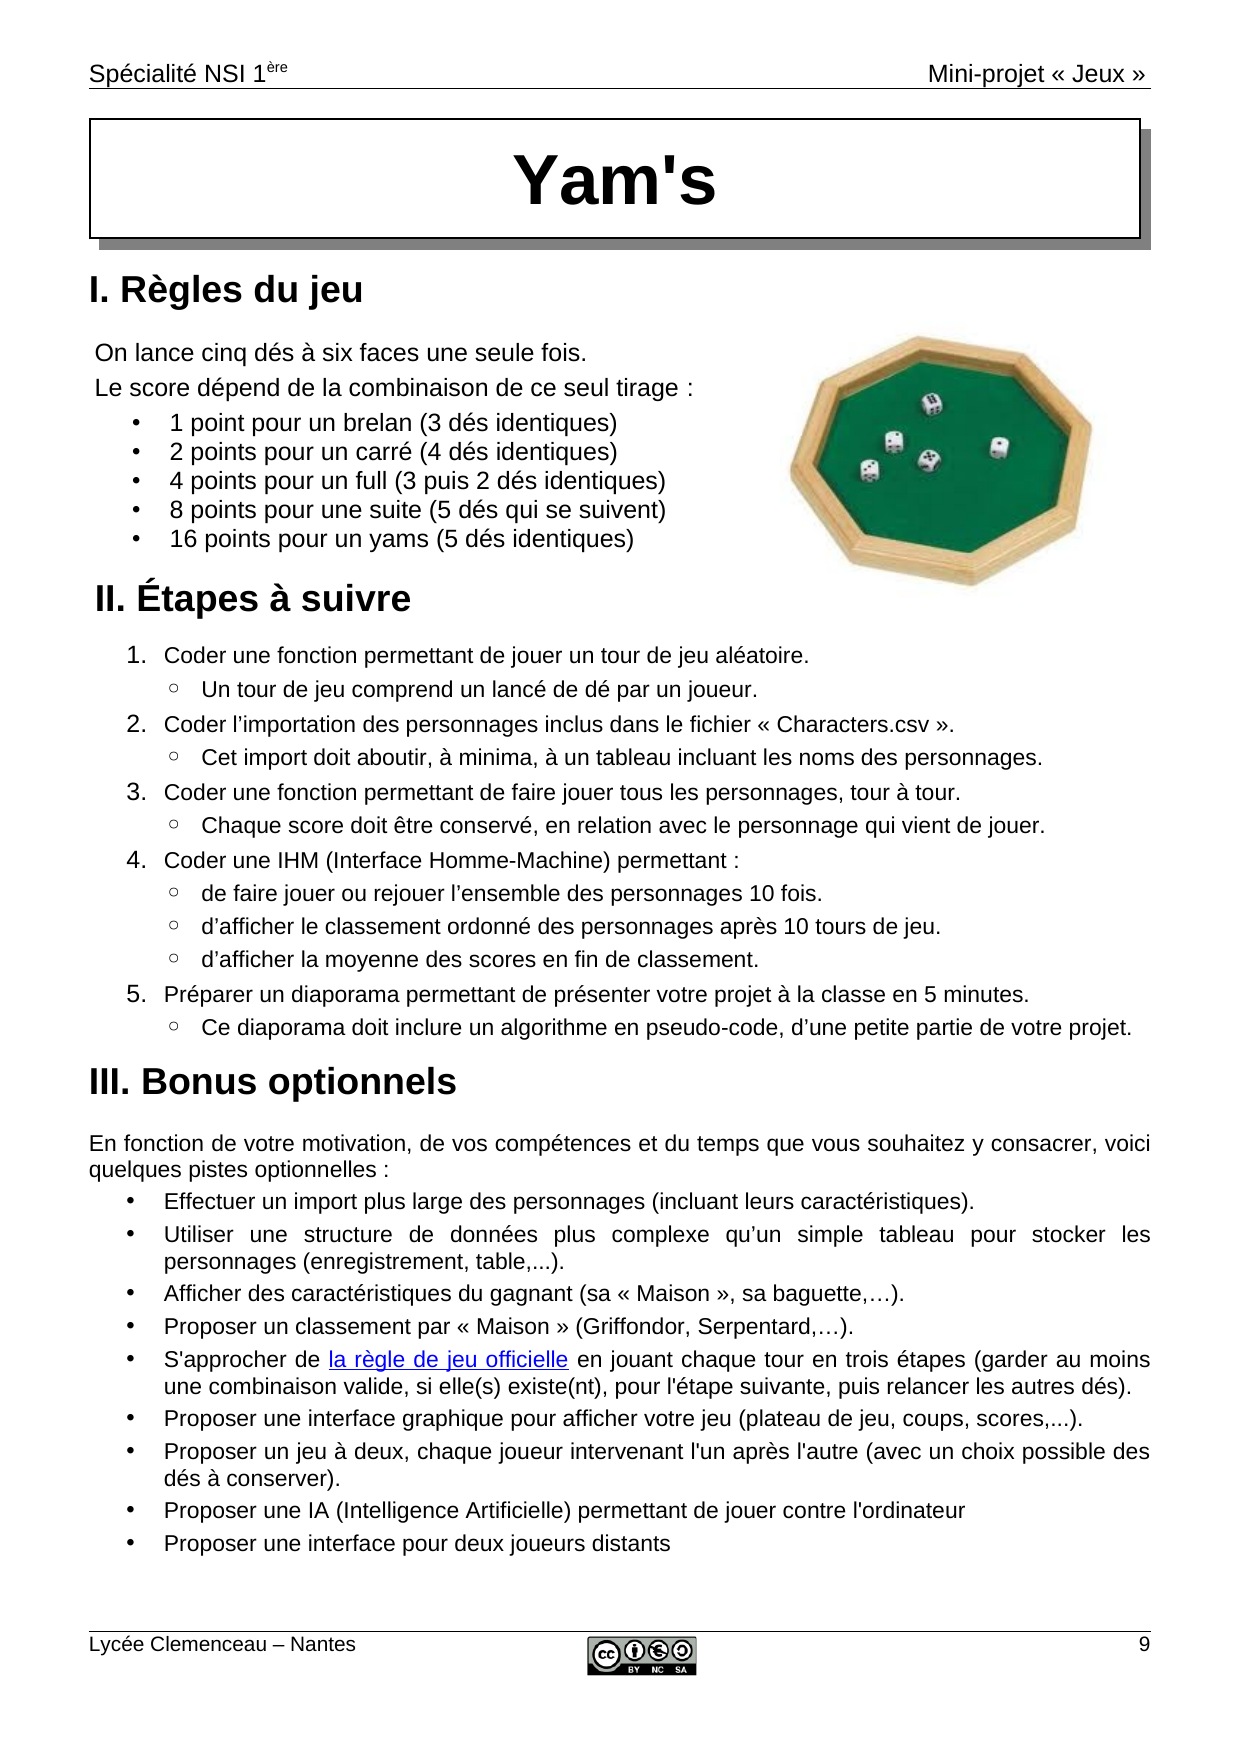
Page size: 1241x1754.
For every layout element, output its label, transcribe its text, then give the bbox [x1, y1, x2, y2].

subtitle Étapes à suivre [94, 576, 779, 619]
subtitle Règles du jeu [89, 268, 1151, 311]
list S'approcher de la règle de jeu officielle en jouant chaque tour en trois étapes (garder au moins une combinaison valide, si elle(s) existe(nt), pour l'étape suivante, puis relancer les autres dés). [126, 1346, 1151, 1399]
list Coder une IHM (Interface Homme-Machine) permettant : [126, 845, 1151, 874]
list Cet import doit aboutir, à minima, à un tableau incluant les noms des personnages. [164, 744, 1151, 771]
list Proposer une interface pour deux joueurs distants [126, 1530, 1151, 1557]
subtitle [1108, 576, 1151, 619]
list d’afficher la moyenne des scores en fin de classement. [164, 946, 1151, 973]
list Effectuer un import plus large des personnages (incluant leurs caractéristiques). [126, 1188, 1151, 1215]
list Proposer une interface graphique pour afficher votre jeu (plateau de jeu, coups, scores,...). [126, 1405, 1151, 1432]
list de faire jouer ou rejouer l’ensemble des personnages 10 fois. [164, 880, 1151, 907]
list Chaque score doit être conservé, en relation avec le personnage qui vient de jouer. [164, 812, 1151, 839]
subtitle Bonus optionnels [89, 1059, 1151, 1102]
picture [779, 299, 1108, 620]
table_header On lance cinq dés à six faces une seule fois. Le score dépend de la combinaison de ce seul tirage : 1 point pour un brelan (3 dés identiques) 2 points pour un carré (4 dés identiques) 4 points pour un full (3 puis 2 dés identiques) 8 points pour une suite (5 dés qui se suivent) 16 points pour un yams (5 dés identiques) [89, 333, 743, 558]
table_header [744, 333, 779, 558]
text En fonction de votre motivation, de vos compétences et du temps que vous souhaitez y consacrer, voici quelques pistes optionnelles : [89, 1129, 1151, 1182]
table_header [1108, 333, 1151, 558]
list Ce diaporama doit inclure un algorithme en pseudo-code, d’une petite partie de votre projet. [164, 1014, 1151, 1041]
list Coder une fonction permettant de faire jouer tous les personnages, tour à tour. [126, 777, 1151, 806]
list d’afficher le classement ordonné des personnages après 10 tours de jeu. [164, 913, 1151, 940]
list Utiliser une structure de données plus complexe qu’un simple tableau pour stocker les personnages (enregistrement, table,...). [126, 1221, 1151, 1274]
list Un tour de jeu comprend un lancé de dé par un joueur. [164, 676, 1151, 702]
text Yam's [91, 120, 1139, 237]
list Préparer un diaporama permettant de présenter votre projet à la classe en 5 minutes. [126, 979, 1151, 1008]
list Proposer un classement par « Maison » (Griffondor, Serpentard,…). [126, 1313, 1151, 1340]
list Coder une fonction permettant de jouer un tour de jeu aléatoire. [126, 641, 1151, 669]
list Coder l’importation des personnages inclus dans le fichier « Characters.csv ». [126, 709, 1151, 737]
picture [586, 1635, 697, 1676]
list Proposer un jeu à deux, chaque joueur intervenant l'un après l'autre (avec un choix possible des dés à conserver). [126, 1438, 1151, 1491]
list Proposer une IA (Intelligence Artificielle) permettant de jouer contre l'ordinateur [126, 1497, 1151, 1524]
list Afficher des caractéristiques du gagnant (sa « Maison », sa baguette,…). [126, 1280, 1151, 1307]
